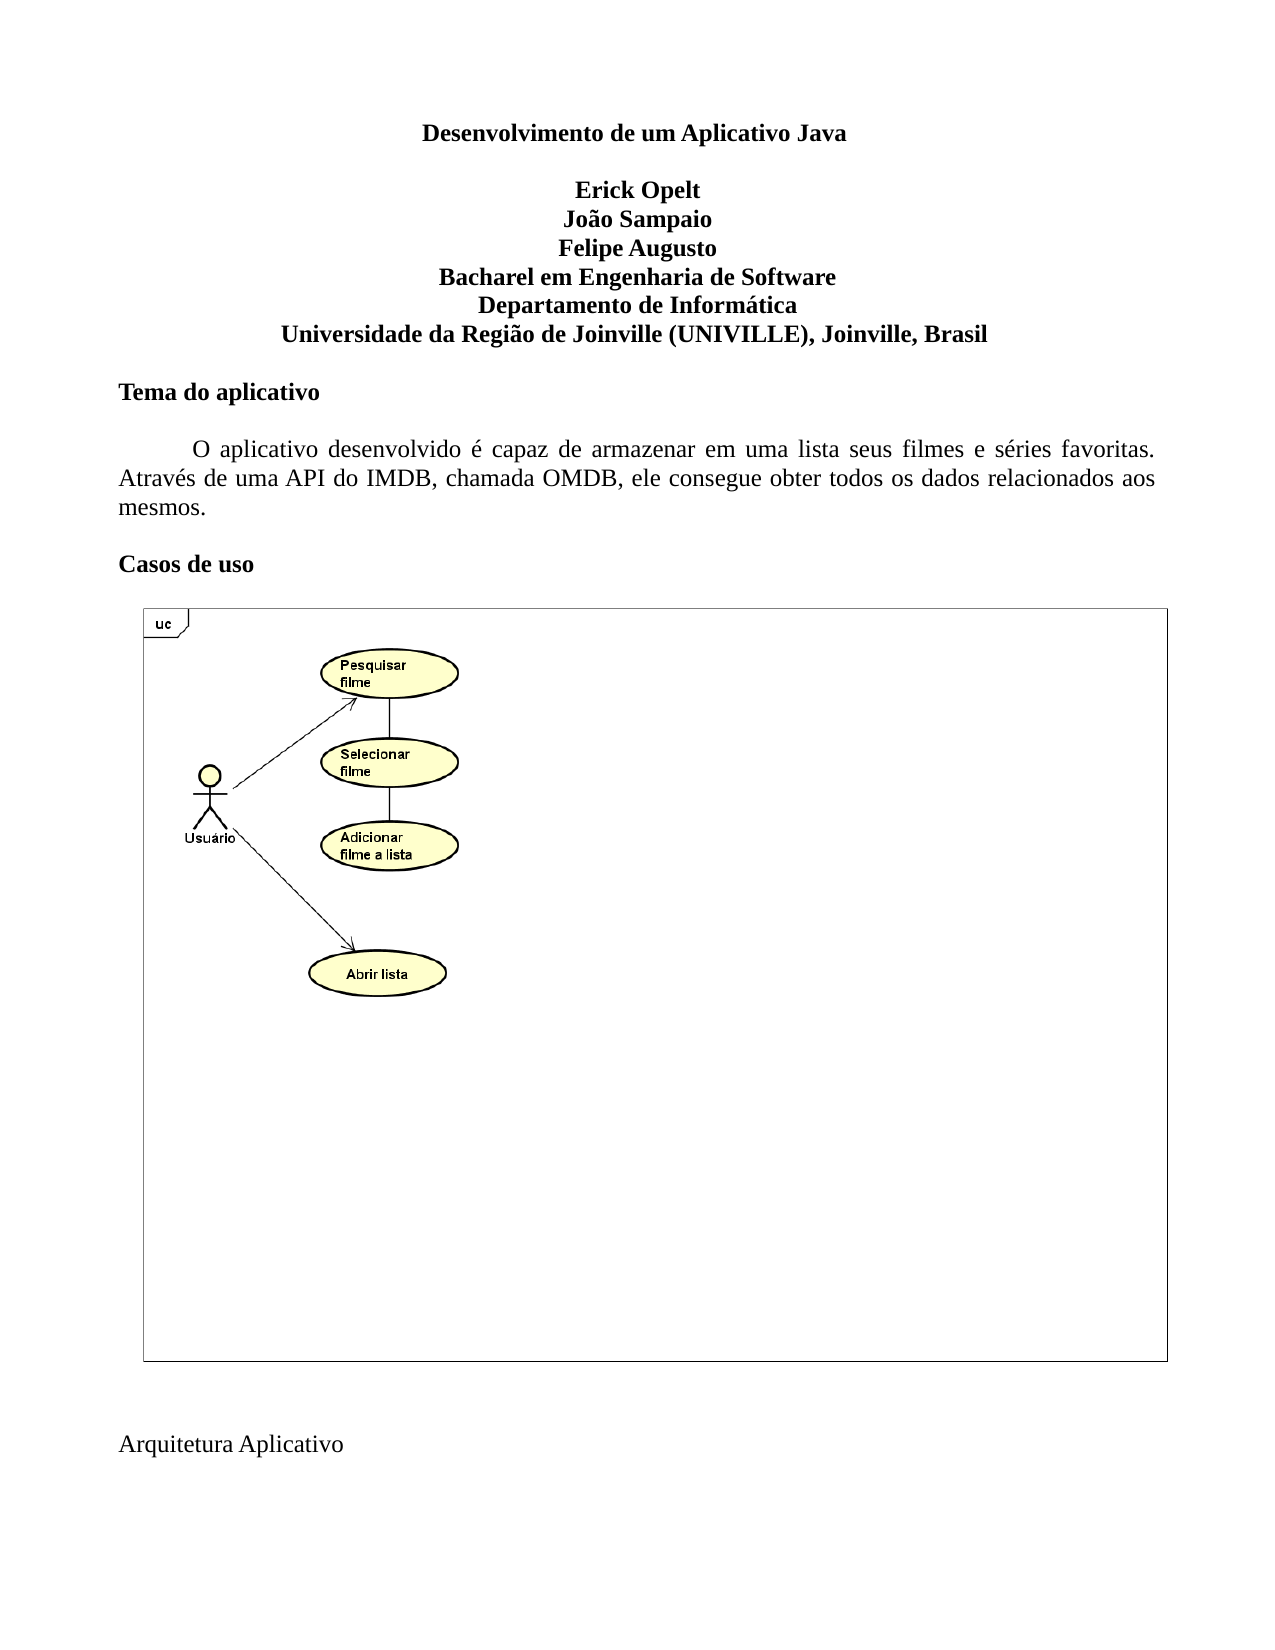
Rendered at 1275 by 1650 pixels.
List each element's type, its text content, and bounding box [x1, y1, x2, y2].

text Tema do aplicativo [118, 377, 1157, 406]
text Departamento de Informática [118, 291, 1157, 319]
text Universidade da Região de Joinville (UNIVILLE), Joinville, Brasil [118, 319, 1157, 348]
text João Sampaio [118, 204, 1157, 233]
text O aplicativo desenvolvido é capaz de armazenar em uma lista seus filmes e séries favoritas. Através de uma API do IMDB, chamada OMDB, ele consegue obter todos os dados relacionados aos mesmos. [118, 434, 1157, 521]
picture [132, 597, 1178, 1372]
text Arquitetura Aplicativo [118, 1429, 1157, 1458]
text Bacharel em Engenharia de Software [118, 262, 1157, 291]
text Desenvolvimento de um Aplicativo Java [118, 118, 1157, 147]
text Erick Opelt [118, 176, 1157, 204]
text Casos de uso [118, 549, 1157, 578]
text Felipe Augusto [118, 233, 1157, 262]
